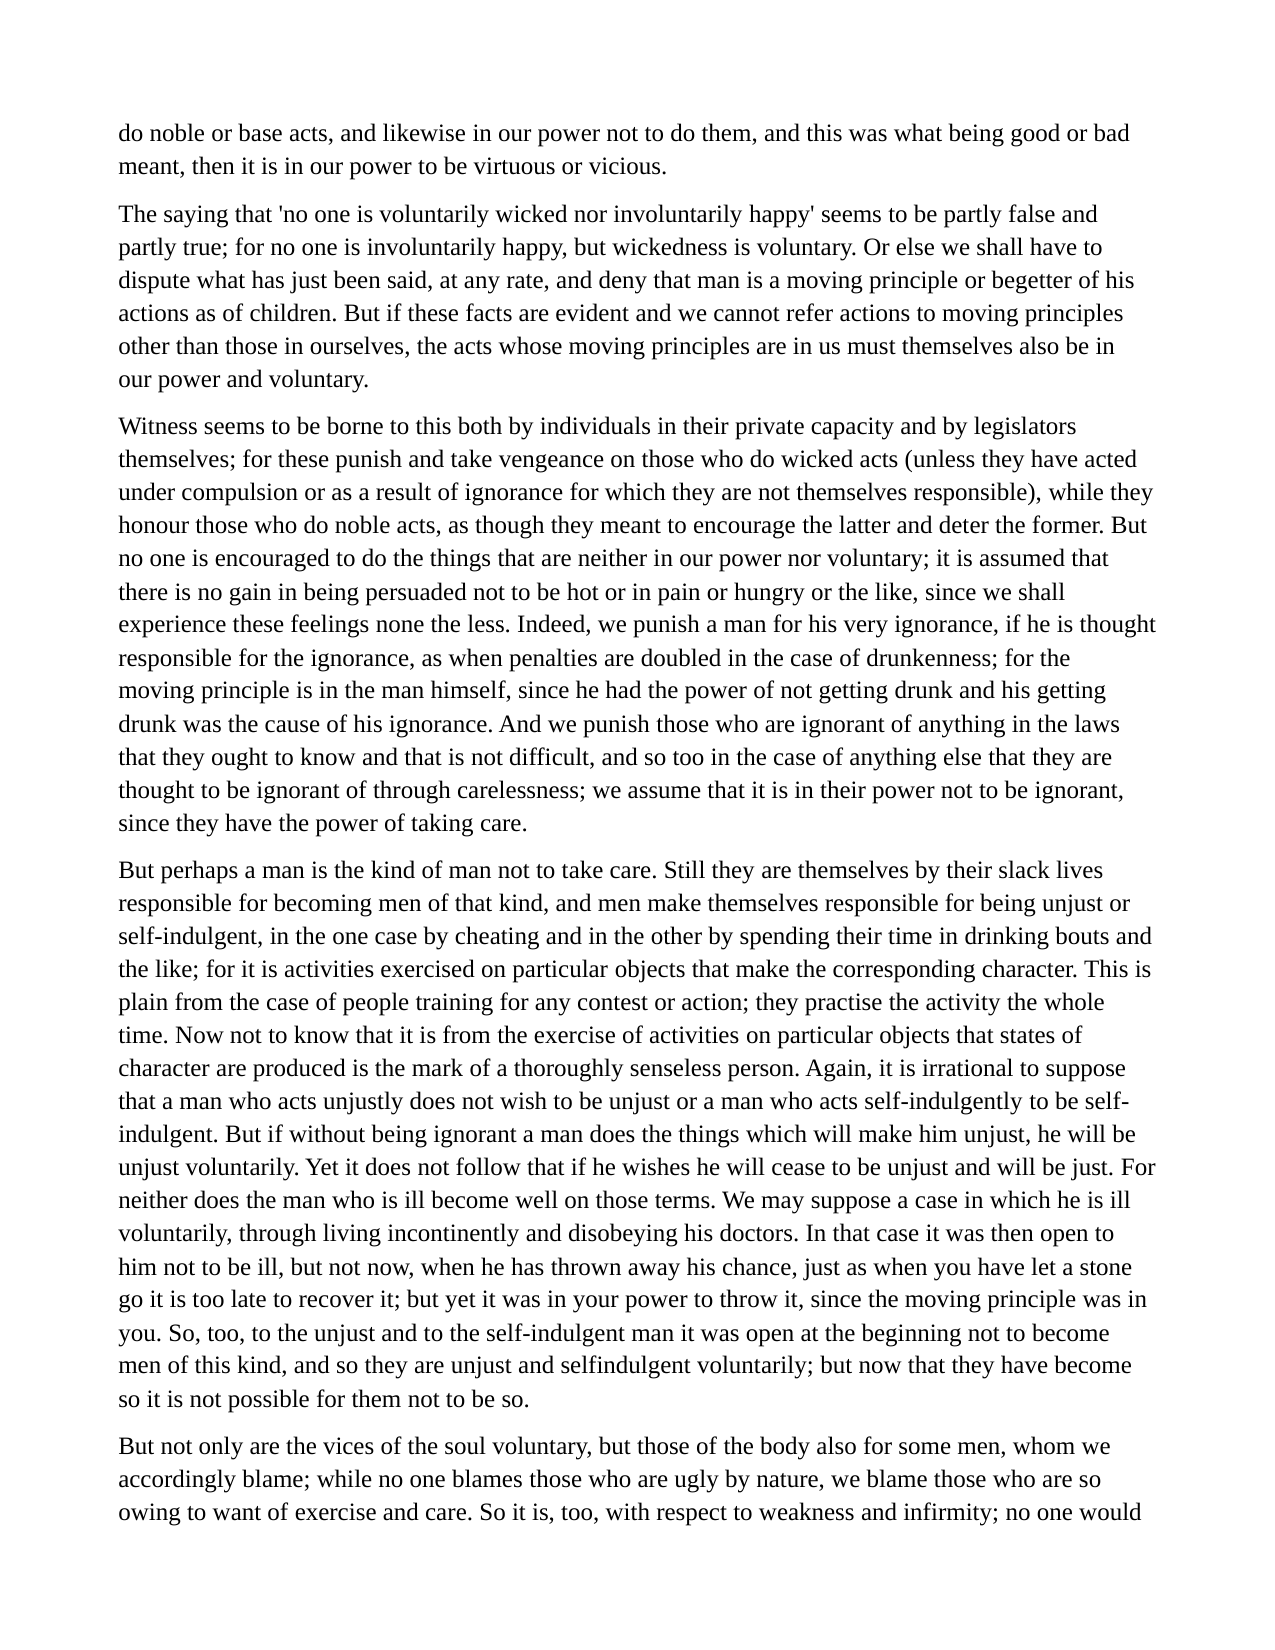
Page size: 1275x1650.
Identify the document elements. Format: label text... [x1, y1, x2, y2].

text do noble or base acts, and likewise in our power not to do them, and this was what being good or bad meant, then it is in our power to be virtuous or vicious. [118, 118, 1157, 180]
text The saying that 'no one is voluntarily wicked nor involuntarily happy' seems to be partly false and partly true; for no one is involuntarily happy, but wickedness is voluntary. Or else we shall have to dispute what has just been said, at any rate, and deny that man is a moving principle or begetter of his actions as of children. But if these facts are evident and we cannot refer actions to moving principles other than those in ourselves, the acts whose moving principles are in us must themselves also be in our power and voluntary. [118, 199, 1157, 393]
text Witness seems to be borne to this both by individuals in their private capacity and by legislators themselves; for these punish and take vengeance on those who do wicked acts (unless they have acted under compulsion or as a result of ignorance for which they are not themselves responsible), while they honour those who do noble acts, as though they meant to encourage the latter and deter the former. But no one is encouraged to do the things that are neither in our power nor voluntary; it is assumed that there is no gain in being persuaded not to be hot or in pain or hungry or the like, since we shall experience these feelings none the less. Indeed, we punish a man for his very ignorance, if he is thought responsible for the ignorance, as when penalties are doubled in the case of drunkenness; for the moving principle is in the man himself, since he had the power of not getting drunk and his getting drunk was the cause of his ignorance. And we punish those who are ignorant of anything in the laws that they ought to know and that is not difficult, and so too in the case of anything else that they are thought to be ignorant of through carelessness; we assume that it is in their power not to be ignorant, since they have the power of taking care. [118, 411, 1157, 836]
text But not only are the vices of the soul voluntary, but those of the body also for some men, whom we accordingly blame; while no one blames those who are ugly by nature, we blame those who are so owing to want of exercise and care. So it is, too, with respect to weakness and infirmity; no one would [118, 1431, 1157, 1526]
text But perhaps a man is the kind of man not to take care. Still they are themselves by their slack lives responsible for becoming men of that kind, and men make themselves responsible for being unjust or self-indulgent, in the one case by cheating and in the other by spending their time in drinking bouts and the like; for it is activities exercised on particular objects that make the corresponding character. This is plain from the case of people training for any contest or action; they practise the activity the whole time. Now not to know that it is from the exercise of activities on particular objects that states of character are produced is the mark of a thoroughly senseless person. Again, it is irrational to suppose that a man who acts unjustly does not wish to be unjust or a man who acts self-indulgently to be self-indulgent. But if without being ignorant a man does the things which will make him unjust, he will be unjust voluntarily. Yet it does not follow that if he wishes he will cease to be unjust and will be just. For neither does the man who is ill become well on those terms. We may suppose a case in which he is ill voluntarily, through living incontinently and disobeying his doctors. In that case it was then open to him not to be ill, but not now, when he has thrown away his chance, just as when you have let a stone go it is too late to recover it; but yet it was in your power to throw it, since the moving principle was in you. So, too, to the unjust and to the self-indulgent man it was open at the beginning not to become men of this kind, and so they are unjust and selfindulgent voluntarily; but now that they have become so it is not possible for them not to be so. [118, 855, 1157, 1412]
